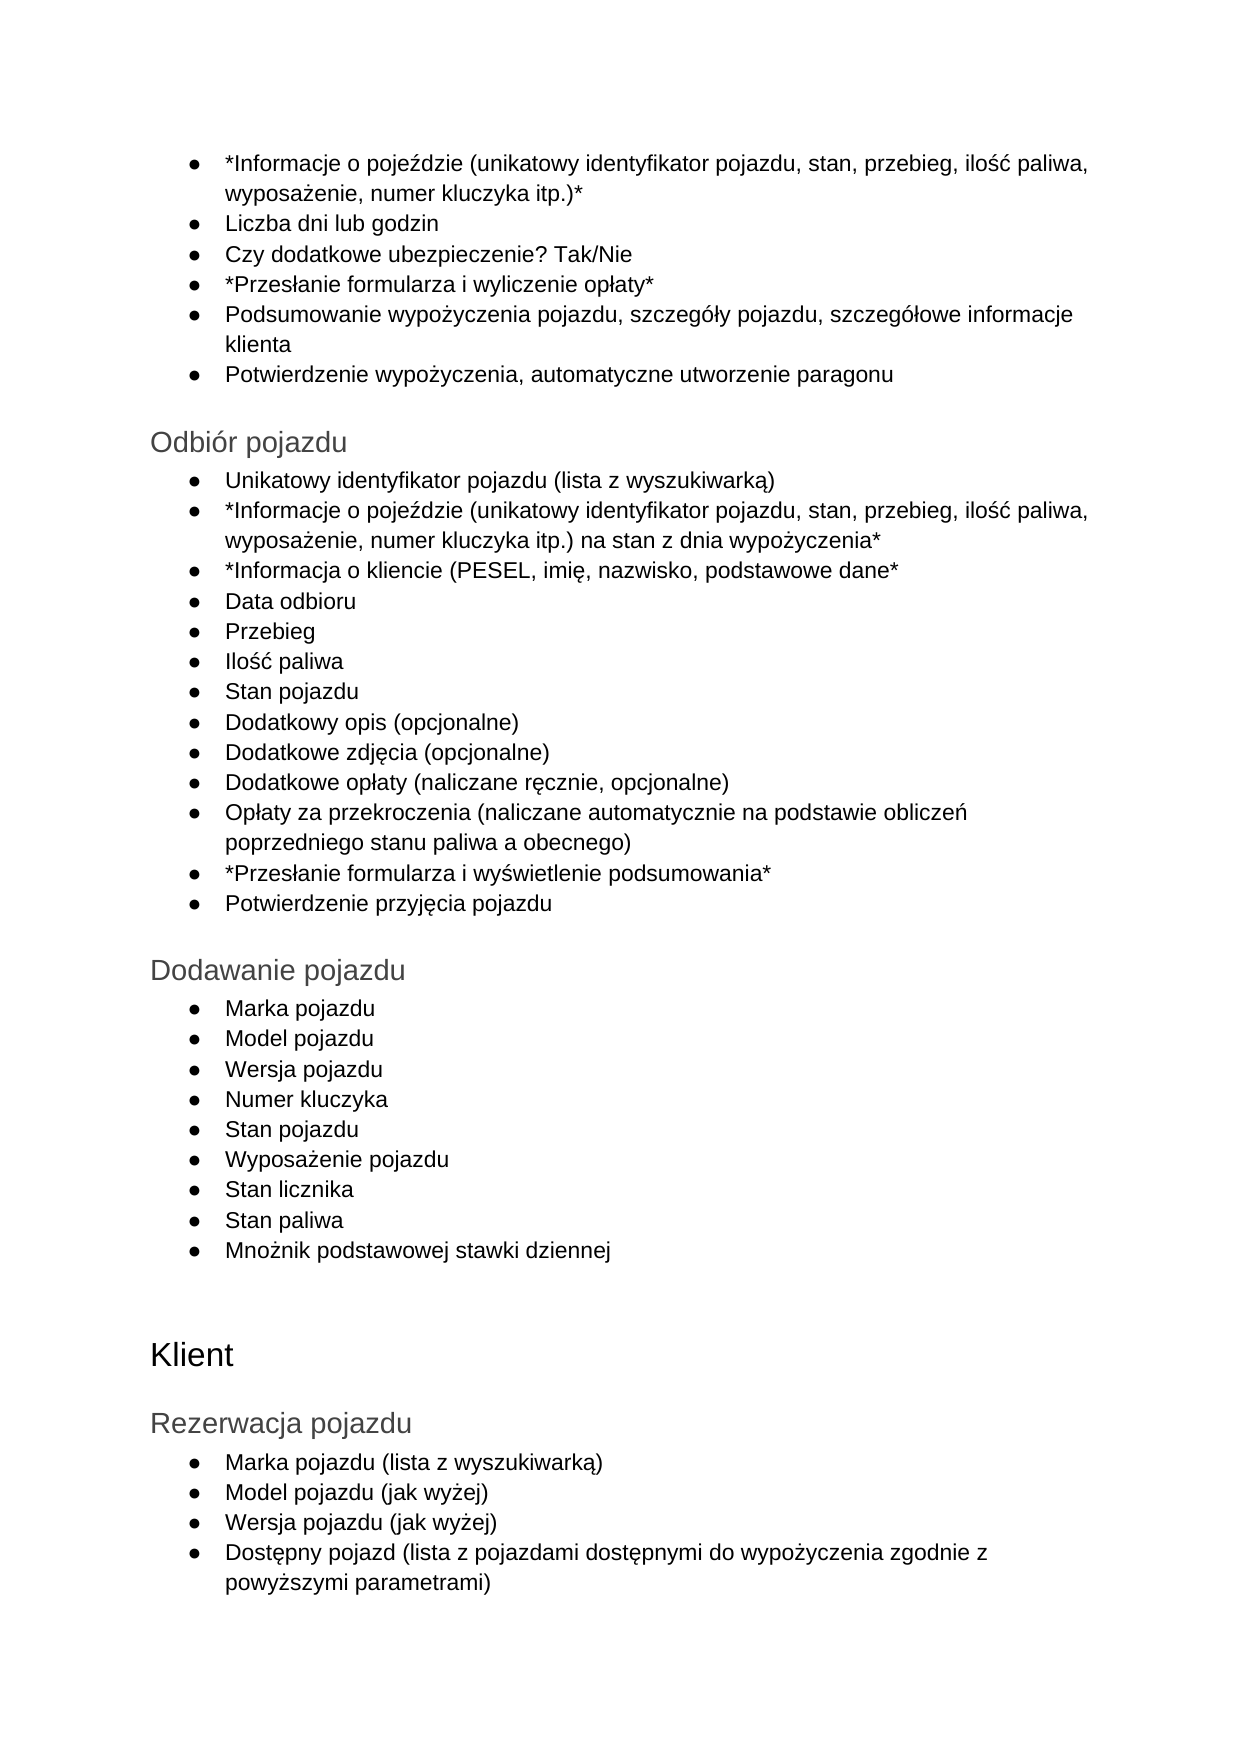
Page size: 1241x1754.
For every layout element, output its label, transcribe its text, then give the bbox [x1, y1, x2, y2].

list Wyposażenie pojazdu [187, 1146, 1090, 1173]
list Wersja pojazdu (jak wyżej) [187, 1509, 1090, 1535]
list Numer kluczyka [187, 1086, 1090, 1112]
list Dostępny pojazd (lista z pojazdami dostępnymi do wypożyczenia zgodnie z powyższymi parametrami) [187, 1539, 1090, 1596]
subtitle Klient [150, 1335, 1090, 1373]
list Mnożnik podstawowej stawki dziennej [187, 1237, 1090, 1263]
list Dodatkowe zdjęcia (opcjonalne) [187, 739, 1090, 765]
list Ilość paliwa [187, 648, 1090, 674]
list Czy dodatkowe ubezpieczenie? Tak/Nie [187, 241, 1090, 267]
list Marka pojazdu [187, 995, 1090, 1022]
list Wersja pojazdu [187, 1056, 1090, 1082]
list Przebieg [187, 618, 1090, 644]
subtitle Odbiór pojazdu [150, 425, 1090, 458]
list Unikatowy identyfikator pojazdu (lista z wyszukiwarką) [187, 467, 1090, 493]
list *Informacje o pojeździe (unikatowy identyfikator pojazdu, stan, przebieg, ilość paliwa, wyposażenie, numer kluczyka itp.) na stan z dnia wypożyczenia* [187, 497, 1090, 554]
subtitle Rezerwacja pojazdu [150, 1407, 1090, 1440]
list Podsumowanie wypożyczenia pojazdu, szczegóły pojazdu, szczegółowe informacje klienta [187, 301, 1090, 358]
list Marka pojazdu (lista z wyszukiwarką) [187, 1448, 1090, 1475]
list Stan pojazdu [187, 678, 1090, 705]
list *Przesłanie formularza i wyliczenie opłaty* [187, 271, 1090, 297]
list Model pojazdu (jak wyżej) [187, 1479, 1090, 1505]
list Potwierdzenie wypożyczenia, automatyczne utworzenie paragonu [187, 361, 1090, 388]
list Stan pojazdu [187, 1116, 1090, 1142]
list Dodatkowy opis (opcjonalne) [187, 708, 1090, 735]
list Opłaty za przekroczenia (naliczane automatycznie na podstawie obliczeń poprzedniego stanu paliwa a obecnego) [187, 799, 1090, 856]
list *Informacja o kliencie (PESEL, imię, nazwisko, podstawowe dane* [187, 557, 1090, 584]
list Dodatkowe opłaty (naliczane ręcznie, opcjonalne) [187, 769, 1090, 795]
list Potwierdzenie przyjęcia pojazdu [187, 890, 1090, 916]
list *Przesłanie formularza i wyświetlenie podsumowania* [187, 859, 1090, 886]
list Data odbioru [187, 588, 1090, 614]
list *Informacje o pojeździe (unikatowy identyfikator pojazdu, stan, przebieg, ilość paliwa, wyposażenie, numer kluczyka itp.)* [187, 150, 1090, 207]
list Model pojazdu [187, 1025, 1090, 1052]
list Stan paliwa [187, 1207, 1090, 1233]
list Liczba dni lub godzin [187, 210, 1090, 237]
list Stan licznika [187, 1176, 1090, 1203]
subtitle Dodawanie pojazdu [150, 953, 1090, 987]
